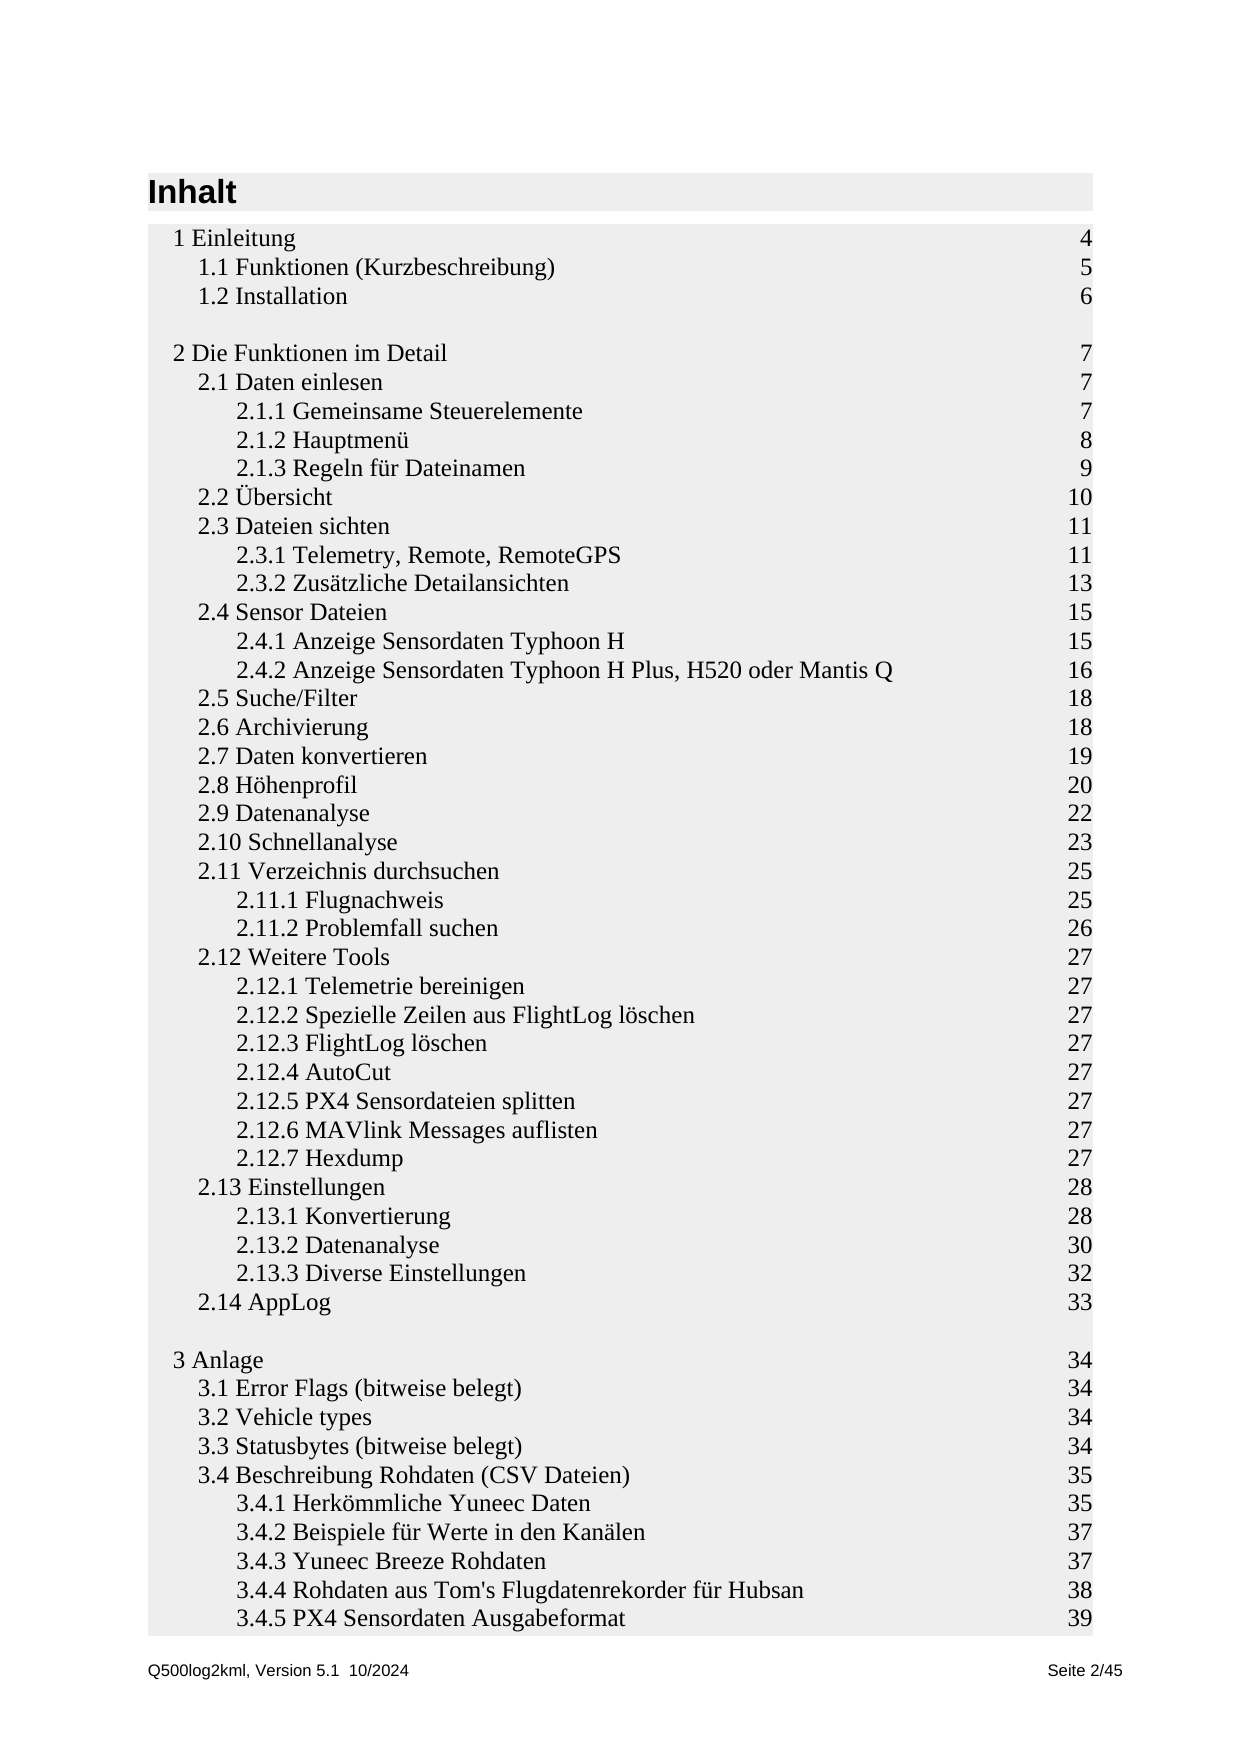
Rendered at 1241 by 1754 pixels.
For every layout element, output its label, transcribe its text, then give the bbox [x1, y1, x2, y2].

text 2.11.2 Problemfall suchen 26 [236, 913, 1093, 942]
text 2.13.3 Diverse Einstellungen 32 [236, 1258, 1093, 1287]
text 2.4.2 Anzeige Sensordaten Typhoon H Plus, H520 oder Mantis Q 16 [236, 655, 1093, 683]
text 1 Einleitung 4 [173, 223, 1093, 252]
text 2.12.7 Hexdump 27 [236, 1143, 1093, 1172]
text 2.9 Datenanalyse 22 [198, 798, 1093, 827]
text 3.2 Vehicle types 34 [198, 1402, 1093, 1431]
text 2.12.3 FlightLog löschen 27 [236, 1028, 1093, 1057]
text 2.1 Daten einlesen 7 [198, 367, 1093, 396]
text 2.12.5 PX4 Sensordateien splitten 27 [236, 1086, 1093, 1115]
text 2 Die Funktionen im Detail 7 [173, 338, 1093, 367]
text 2.12 Weitere Tools 27 [198, 942, 1093, 971]
text 2.12.1 Telemetrie bereinigen 27 [236, 971, 1093, 1000]
text 2.11.1 Flugnachweis 25 [236, 885, 1093, 913]
subtitle Inhalt [148, 173, 1093, 211]
text 2.13 Einstellungen 28 [198, 1172, 1093, 1201]
text 2.4 Sensor Dateien 15 [198, 597, 1093, 626]
text 2.3.1 Telemetry, Remote, RemoteGPS 11 [236, 540, 1093, 568]
text 3 Anlage 34 [173, 1345, 1093, 1373]
text 2.12.2 Spezielle Zeilen aus FlightLog löschen 27 [236, 1000, 1093, 1028]
text 3.4.3 Yuneec Breeze Rohdaten 37 [236, 1546, 1093, 1575]
text 2.12.6 MAVlink Messages auflisten 27 [236, 1115, 1093, 1143]
text 2.1.3 Regeln für Dateinamen 9 [236, 453, 1093, 482]
text 1.2 Installation 6 [198, 281, 1093, 310]
text 2.12.4 AutoCut 27 [236, 1057, 1093, 1086]
text 2.4.1 Anzeige Sensordaten Typhoon H 15 [236, 626, 1093, 655]
text 2.1.2 Hauptmenü 8 [236, 425, 1093, 453]
text 3.3 Statusbytes (bitweise belegt) 34 [198, 1431, 1093, 1460]
text 3.4.1 Herkömmliche Yuneec Daten 35 [236, 1488, 1093, 1517]
text 3.4.5 PX4 Sensordaten Ausgabeformat 39 [236, 1603, 1093, 1632]
text 2.13.1 Konvertierung 28 [236, 1201, 1093, 1230]
text 2.5 Suche/Filter 18 [198, 683, 1093, 712]
text 2.6 Archivierung 18 [198, 712, 1093, 741]
text 2.3 Dateien sichten 11 [198, 511, 1093, 540]
text 2.1.1 Gemeinsame Steuerelemente 7 [236, 396, 1093, 425]
text 2.13.2 Datenanalyse 30 [236, 1230, 1093, 1258]
text 3.4.4 Rohdaten aus Tom's Flugdatenrekorder für Hubsan 38 [236, 1575, 1093, 1603]
text 2.11 Verzeichnis durchsuchen 25 [198, 856, 1093, 885]
text 3.1 Error Flags (bitweise belegt) 34 [198, 1373, 1093, 1402]
text 2.10 Schnellanalyse 23 [198, 827, 1093, 856]
text 1.1 Funktionen (Kurzbeschreibung) 5 [198, 252, 1093, 281]
text 3.4 Beschreibung Rohdaten (CSV Dateien) 35 [198, 1460, 1093, 1488]
text 2.2 Übersicht 10 [198, 482, 1093, 511]
text 3.4.2 Beispiele für Werte in den Kanälen 37 [236, 1517, 1093, 1546]
text 2.8 Höhenprofil 20 [198, 770, 1093, 798]
text 2.7 Daten konvertieren 19 [198, 741, 1093, 770]
text 2.3.2 Zusätzliche Detailansichten 13 [236, 568, 1093, 597]
text 2.14 AppLog 33 [198, 1287, 1093, 1316]
